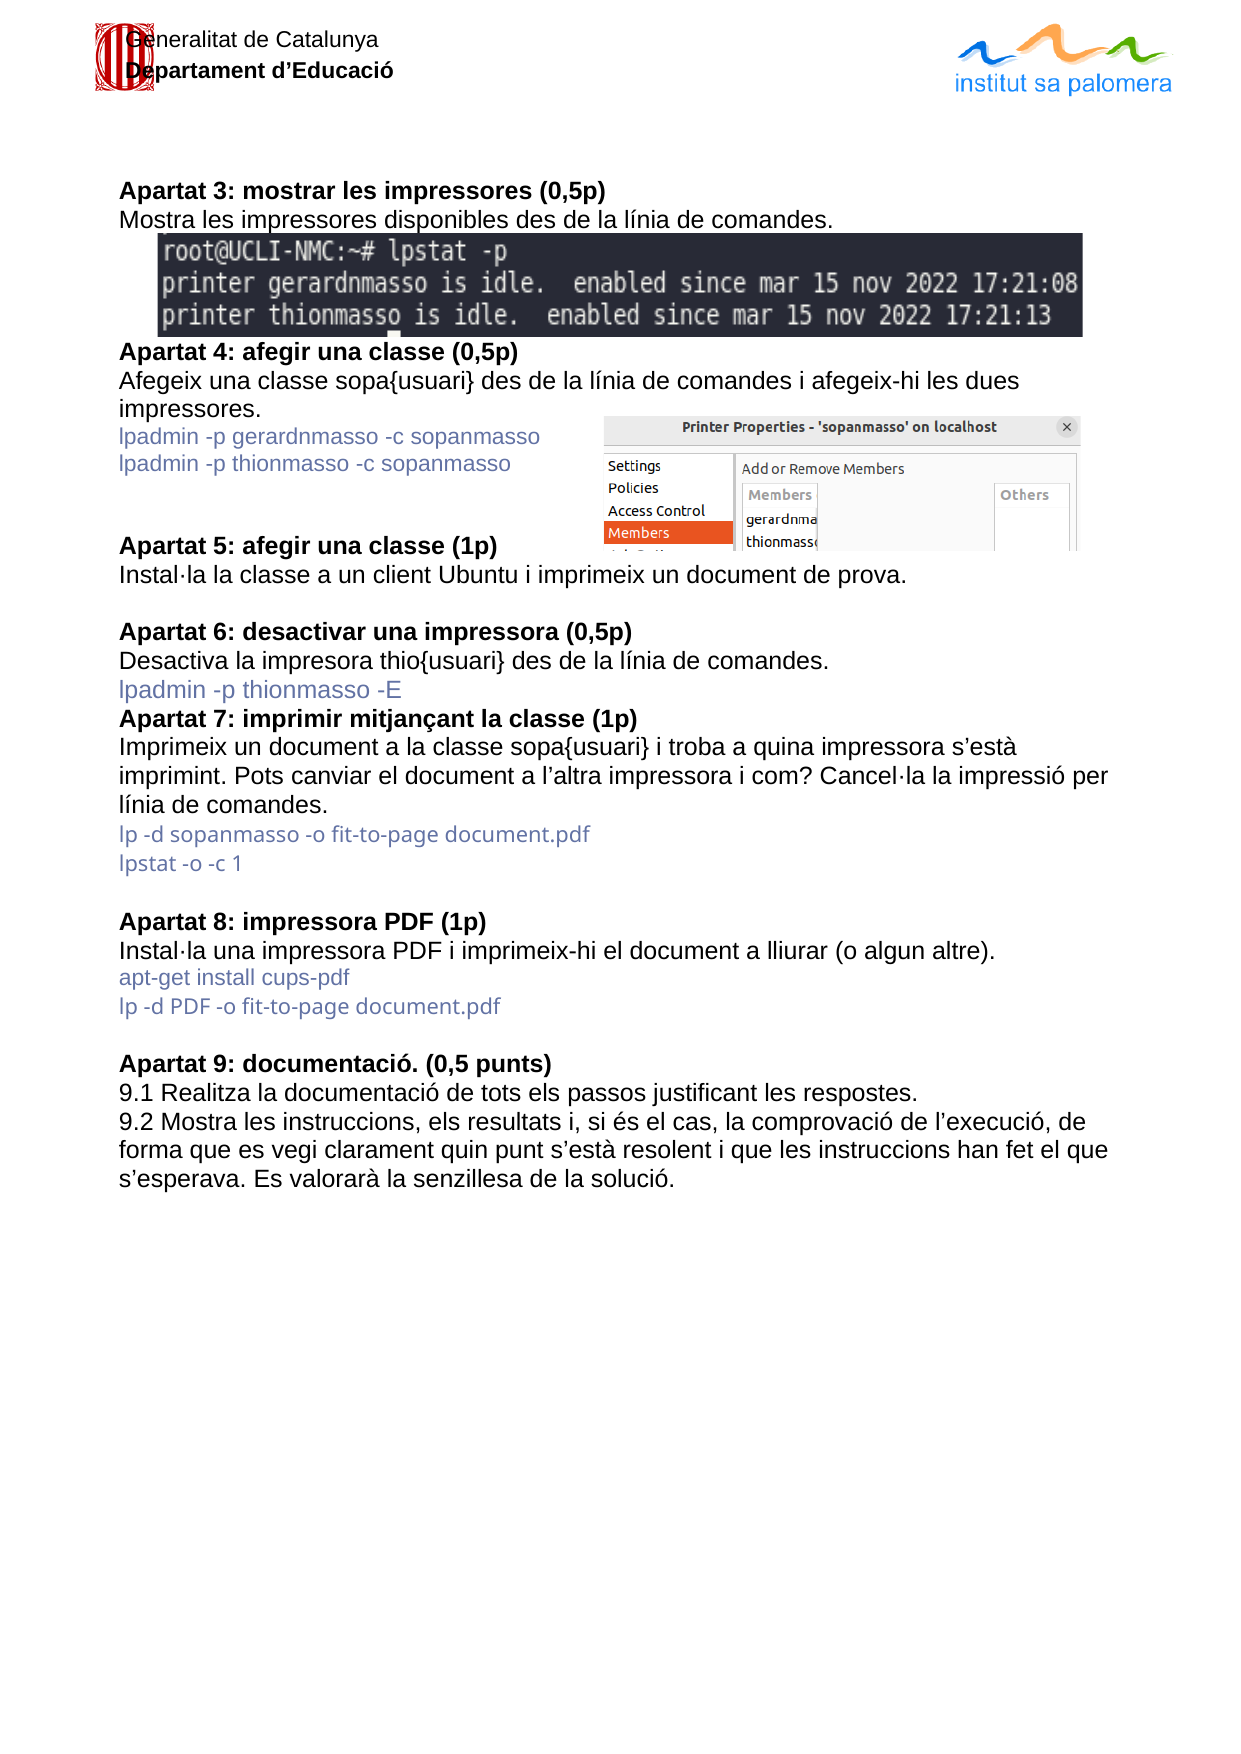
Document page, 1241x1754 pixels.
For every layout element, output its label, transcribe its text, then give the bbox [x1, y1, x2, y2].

picture [603, 416, 1081, 551]
text lp -d sopanmasso -o fit-to-page document.pdf [119, 818, 1121, 848]
text Apartat 5: afegir una classe (1p) [119, 531, 1121, 560]
text Apartat 7: imprimir mitjançant la classe (1p) [119, 703, 1121, 732]
text [1081, 423, 1121, 449]
text lpadmin -p thionmasso -c sopanmasso [119, 449, 603, 476]
text 9.1 Realitza la documentació de tots els passos justificant les respostes. [119, 1078, 1121, 1107]
text Instal·la la classe a un client Ubuntu i imprimeix un document de prova. [119, 560, 1121, 588]
picture [157, 233, 1083, 337]
text [1081, 449, 1121, 476]
text apt-get install cups-pdf [119, 964, 1121, 991]
text Apartat 6: desactivar una impressora (0,5p) [119, 617, 1121, 646]
text Imprimeix un document a la classe sopa{usuari} i troba a quina impressora s’està imprimint. Pots canviar el document a l’altra impressora i com? Cancel·la la impressió per línia de comandes. [119, 732, 1121, 818]
text lpadmin -p gerardnmasso -c sopanmasso [119, 423, 603, 449]
text Desactiva la impresora thio{usuari} des de la línia de comandes. [119, 646, 1121, 675]
text Apartat 3: mostrar les impressores (0,5p) [119, 176, 1121, 205]
text Apartat 8: impressora PDF (1p) [119, 907, 1121, 936]
text Apartat 9: documentació. (0,5 punts) [119, 1049, 1121, 1078]
text lpstat -o -c 1 [119, 848, 1121, 878]
text 9.2 Mostra les instruccions, els resultats i, si és el cas, la comprovació de l’execució, de forma que es vegi clarament quin punt s’està resolent i que les instruccions han fet el que s’esperava. Es valorarà la senzillesa de la solució. [119, 1107, 1121, 1193]
text Apartat 4: afegir una classe (0,5p) [119, 289, 1121, 366]
text Mostra les impressores disponibles des de la línia de comandes. [119, 205, 1121, 234]
text Afegeix una classe sopa{usuari} des de la línia de comandes i afegeix-hi les dues impressores. [119, 366, 1121, 423]
picture [948, 21, 1177, 100]
text lpadmin -p thionmasso -E [119, 675, 1121, 703]
text Instal·la una impressora PDF i imprimeix-hi el document a lliurar (o algun altre). [119, 936, 1121, 964]
text lp -d PDF -o fit-to-page document.pdf [119, 991, 1121, 1021]
picture [93, 21, 155, 93]
